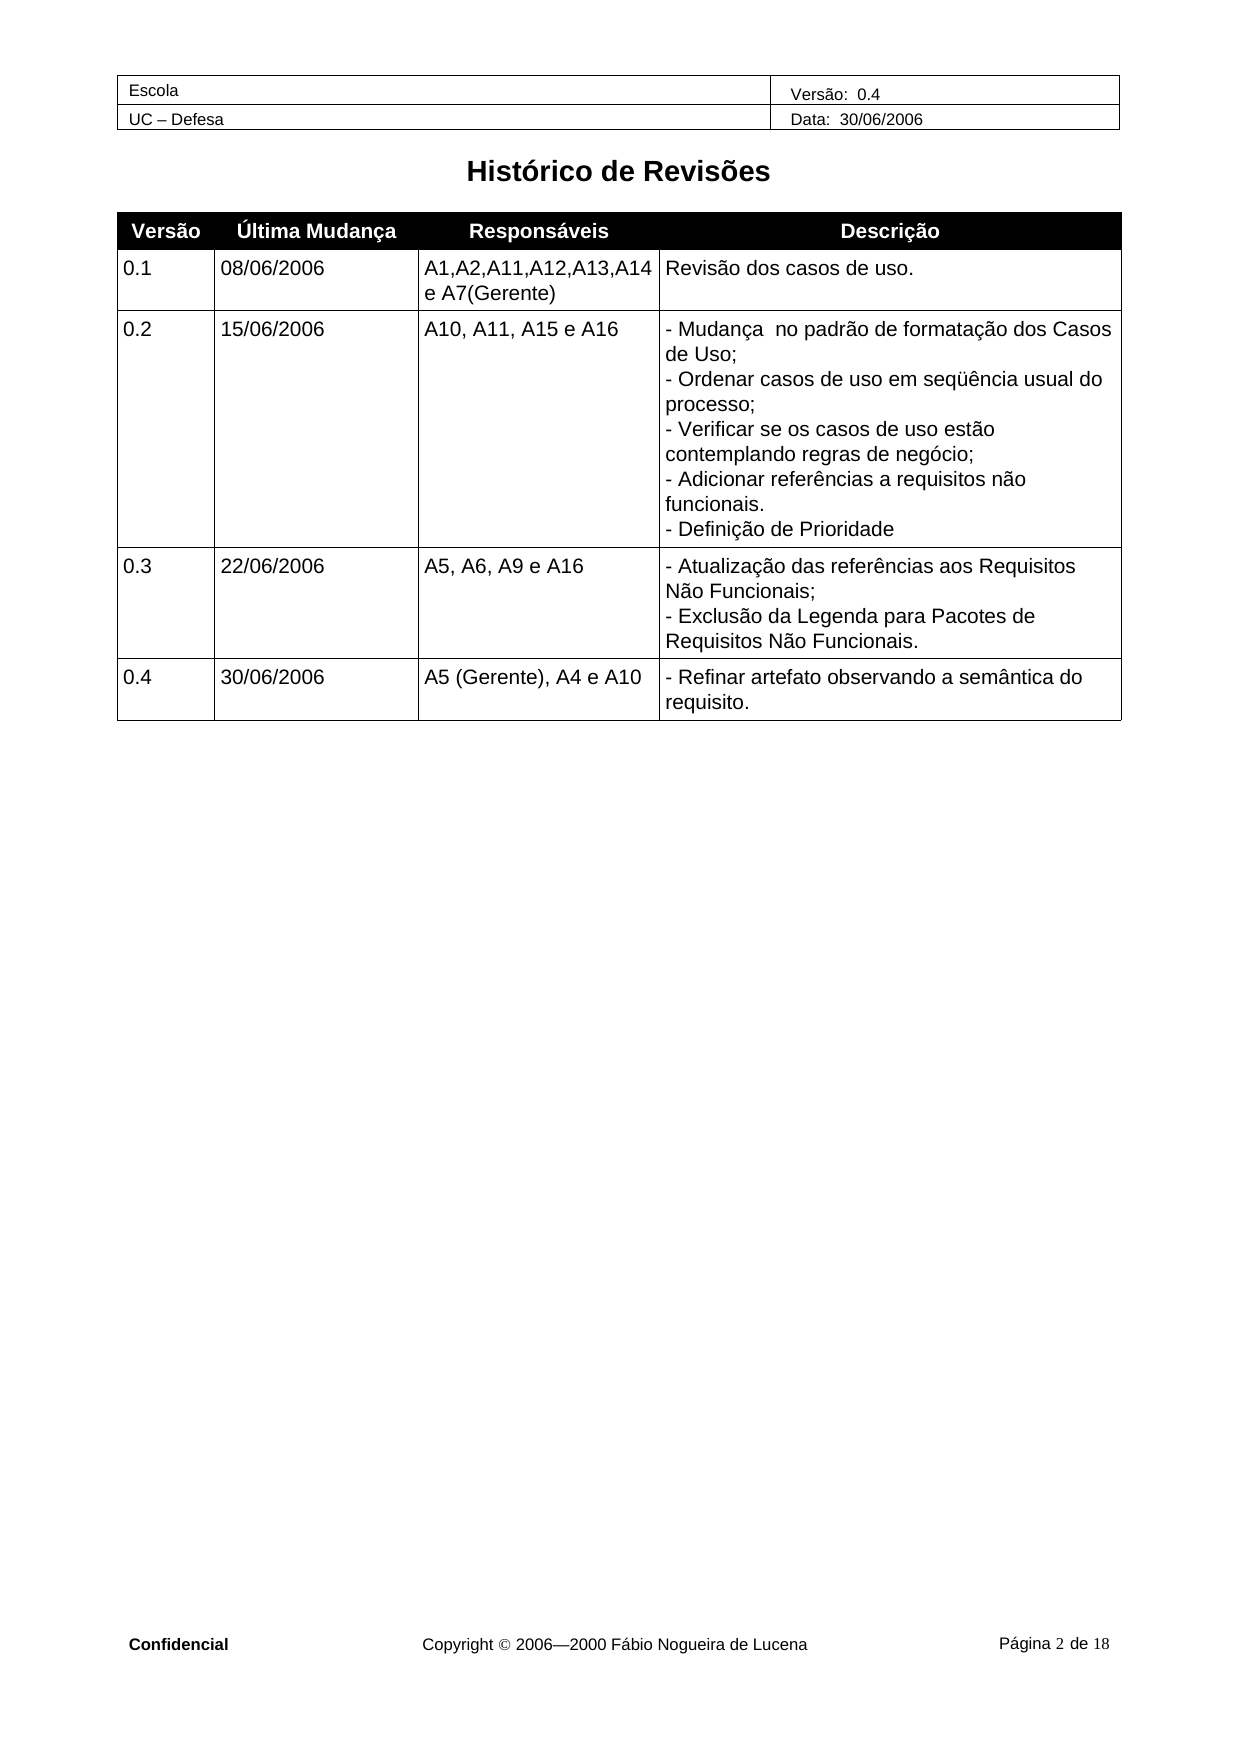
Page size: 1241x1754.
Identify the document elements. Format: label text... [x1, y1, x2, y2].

table_cell 15/06/2006 [215, 311, 418, 547]
table_cell A5, A6, A9 e A16 [419, 548, 659, 658]
table_cell - Mudança no padrão de formatação dos Casos de Uso; - Ordenar casos de uso em seqüência usual do processo; - Verificar se os casos de uso estão contemplando regras de negócio; - Adicionar referências a requisitos não funcionais. - Definição de Prioridade [660, 311, 1121, 547]
table_cell - Refinar artefato observando a semântica do requisito. [660, 659, 1121, 720]
table_cell - Atualização das referências aos Requisitos Não Funcionais; - Exclusão da Legenda para Pacotes de Requisitos Não Funcionais. [660, 548, 1121, 658]
text Histórico de Revisões [117, 154, 1120, 187]
table_cell A1,A2,A11,A12,A13,A14 e A7(Gerente) [419, 250, 659, 310]
table_header Descrição [660, 213, 1121, 249]
table_header Versão [118, 213, 214, 249]
table_cell 0.3 [118, 548, 214, 658]
table_header Última Mudança [215, 213, 418, 249]
table_cell 0.1 [118, 250, 214, 310]
table_cell 0.4 [118, 659, 214, 720]
table_cell 08/06/2006 [215, 250, 418, 310]
table_cell 22/06/2006 [215, 548, 418, 658]
table_cell 0.2 [118, 311, 214, 547]
table_cell 30/06/2006 [215, 659, 418, 720]
table_header Responsáveis [419, 213, 659, 249]
table_cell A5 (Gerente), A4 e A10 [419, 659, 659, 720]
table_cell A10, A11, A15 e A16 [419, 311, 659, 547]
table_cell Revisão dos casos de uso. [660, 250, 1121, 310]
